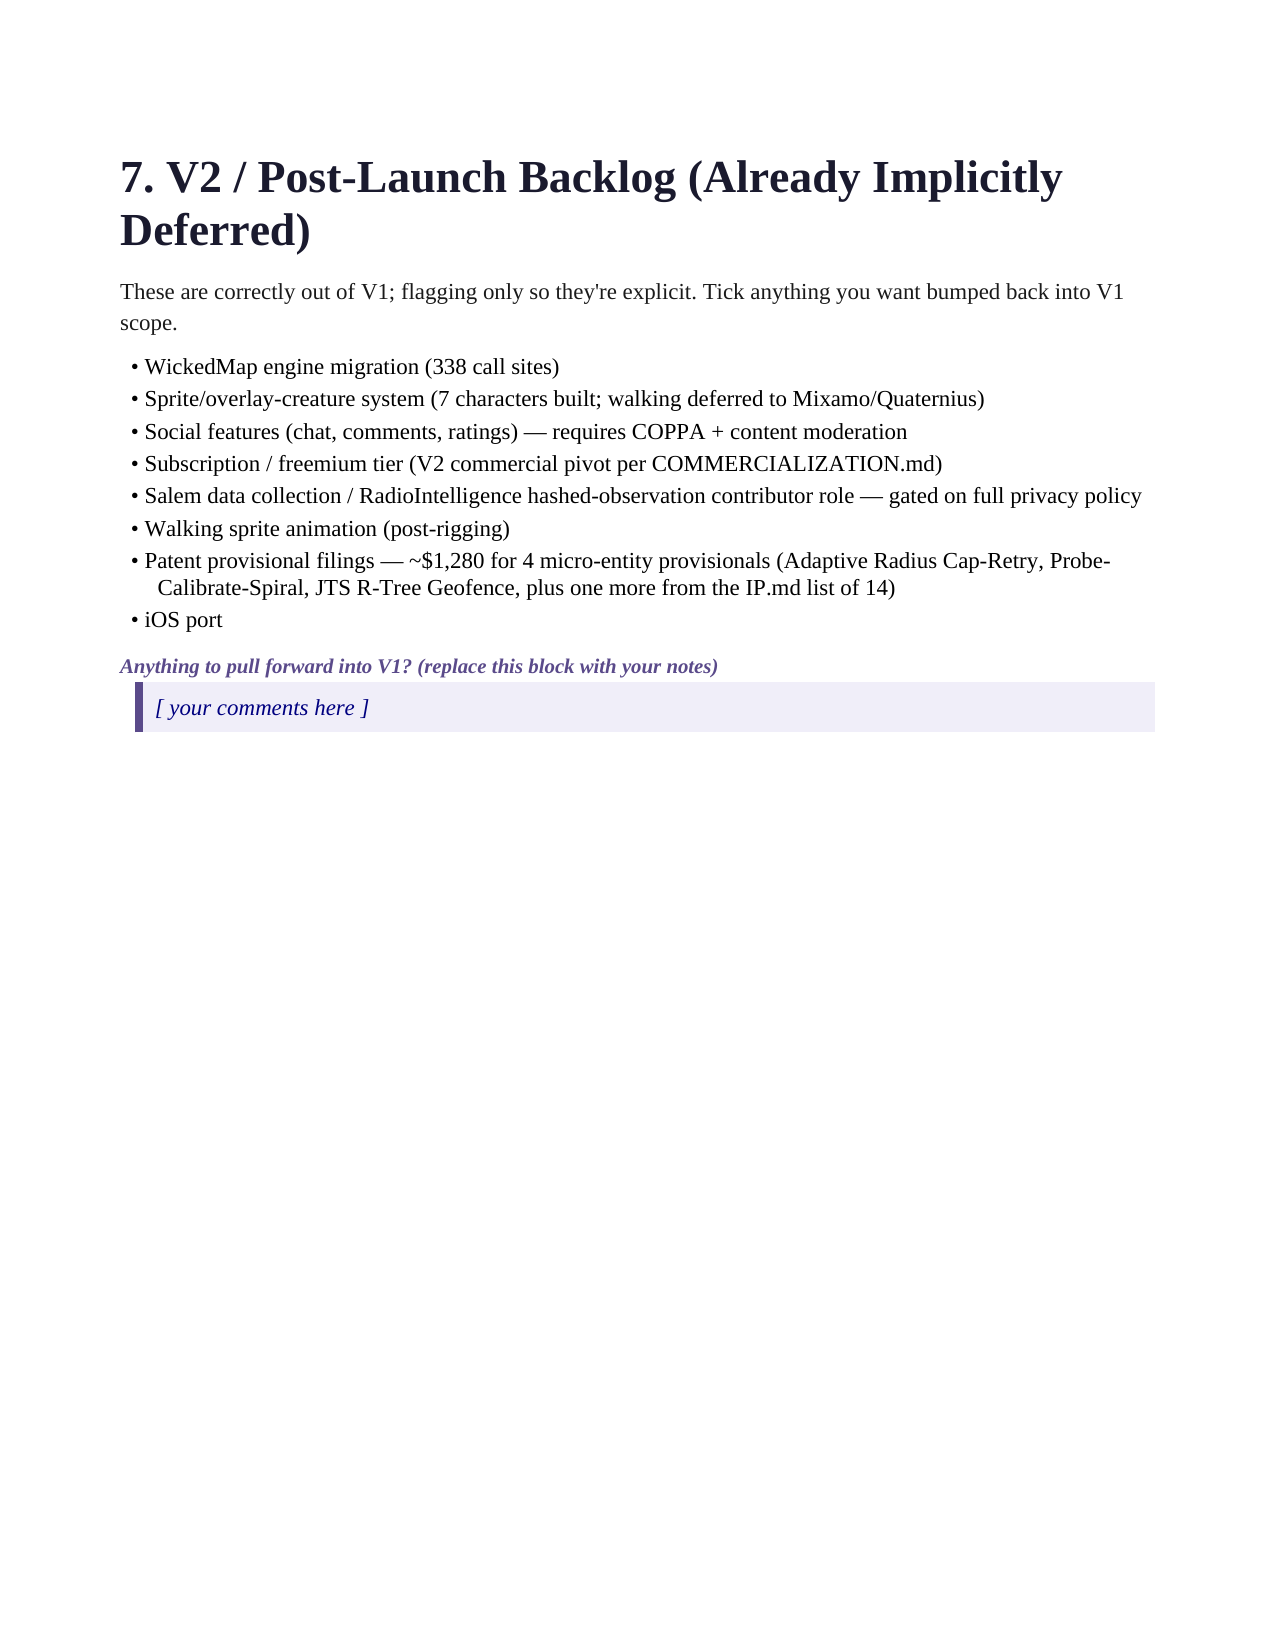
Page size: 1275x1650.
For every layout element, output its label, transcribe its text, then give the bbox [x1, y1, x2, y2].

text • Social features (chat, comments, ratings) — requires COPPA + content moderation [131, 418, 1155, 444]
text [ your comments here ] [143, 682, 1155, 732]
text Anything to pull forward into V1? (replace this block with your notes) [120, 653, 1155, 678]
text • Patent provisional filings — ~$1,280 for 4 micro-entity provisionals (Adaptive Radius Cap-Retry, Probe-Calibrate-Spiral, JTS R-Tree Geofence, plus one more from the IP.md list of 14) [131, 547, 1155, 600]
text • WickedMap engine migration (338 call sites) [131, 353, 1155, 379]
text • Walking sprite animation (post-rigging) [131, 515, 1155, 541]
text • Salem data collection / RadioIntelligence hashed-observation contributor role — gated on full privacy policy [131, 483, 1155, 509]
subtitle 7. V2 / Post-Launch Backlog (Already Implicitly Deferred) [120, 150, 1155, 255]
text These are correctly out of V1; flagging only so they're explicit. Tick anything you want bumped back into V1 scope. [120, 278, 1155, 336]
text • iOS port [131, 606, 1155, 632]
text • Sprite/overlay-creature system (7 characters built; walking deferred to Mixamo/Quaternius) [131, 385, 1155, 412]
text • Subscription / freemium tier (V2 commercial pivot per COMMERCIALIZATION.md) [131, 450, 1155, 477]
